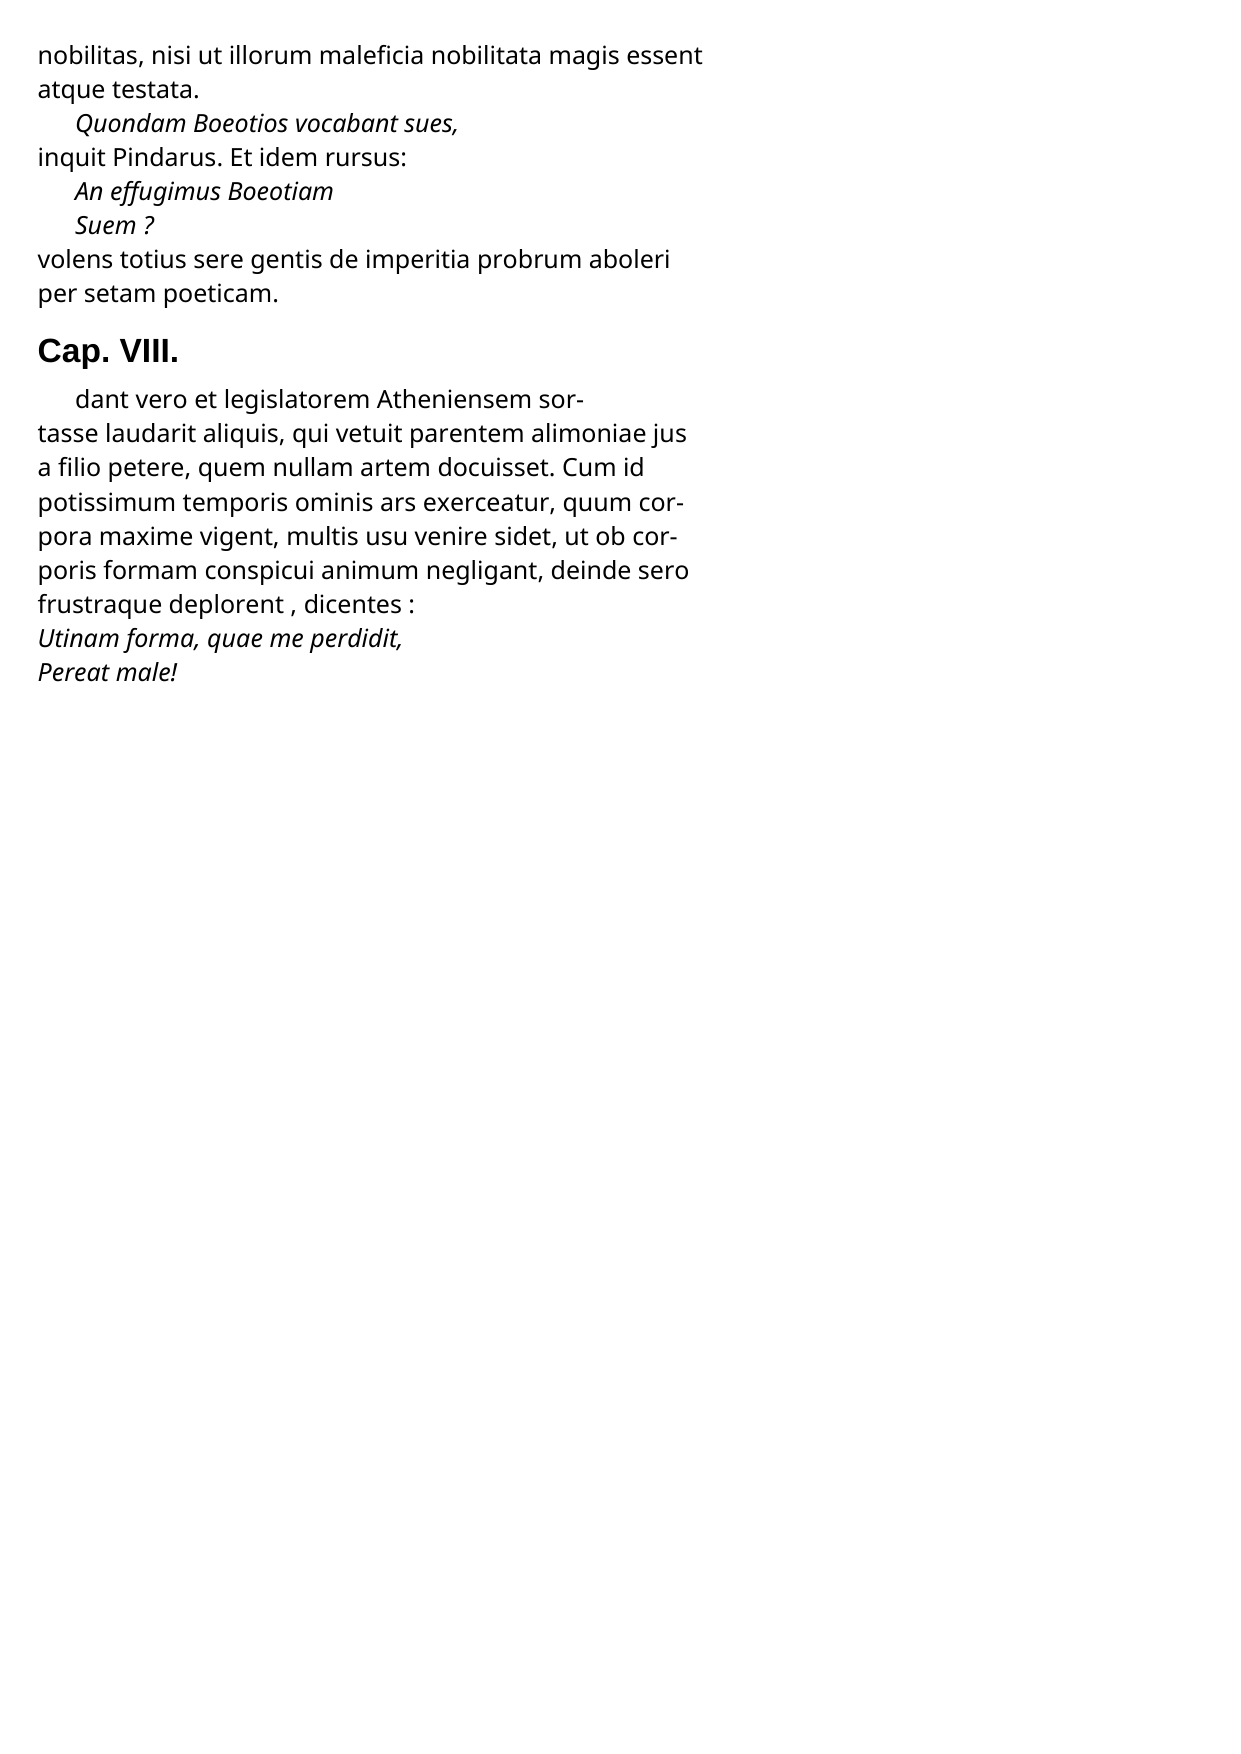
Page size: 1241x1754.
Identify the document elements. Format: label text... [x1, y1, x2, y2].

text nobilitas, nisi ut illorum maleficia nobilitata magis essent atque testata. [37, 37, 1203, 106]
text Suem ? [37, 208, 1203, 242]
text dant vero et legislatorem Atheniensem sor- tasse laudarit aliquis, qui vetuit parentem alimoniae jus a filio petere, quem nullam artem docuisset. Cum id potissimum temporis ominis ars exerceatur, quum cor- pora maxime vigent, multis usu venire sidet, ut ob cor- poris formam conspicui animum negligant, deinde sero frustraque deplorent , dicentes : [37, 382, 1203, 620]
text volens totius sere gentis de imperitia probrum aboleri per setam poeticam. [37, 242, 1203, 310]
subtitle Cap. VIII. [37, 331, 1203, 369]
text Quondam Boeotios vocabant sues, inquit Pindarus. Et idem rursus: [37, 106, 1203, 174]
text Utinam forma, quae me perdidit, Pereat male! [37, 620, 1203, 688]
text An effugimus Boeotiam [37, 174, 1203, 208]
